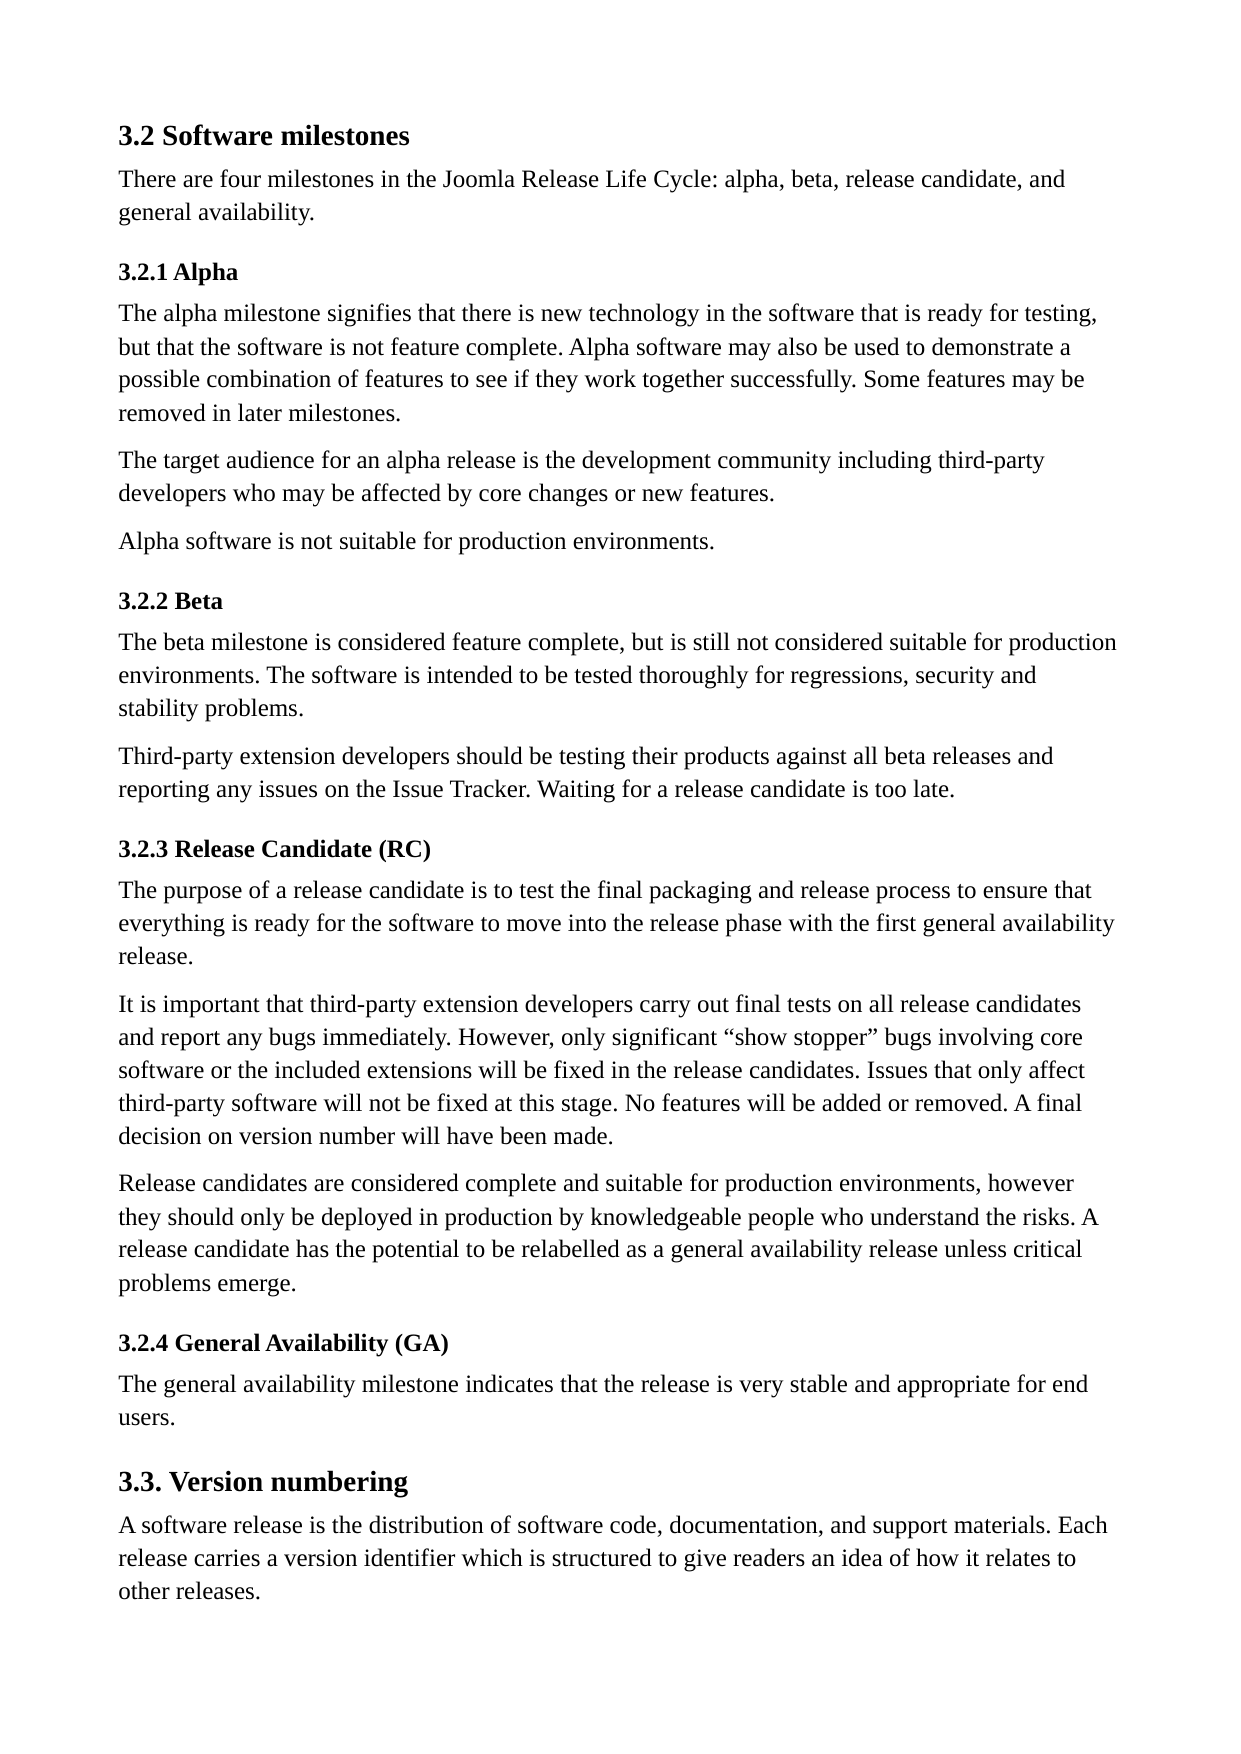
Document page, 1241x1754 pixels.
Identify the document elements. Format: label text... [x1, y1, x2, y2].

text The purpose of a release candidate is to test the final packaging and release process to ensure that everything is ready for the software to move into the release phase with the first general availability release. [118, 875, 1122, 970]
text The general availability milestone indicates that the release is very stable and appropriate for end users. [118, 1369, 1122, 1431]
text Alpha software is not suitable for production environments. [118, 526, 1122, 554]
text The beta milestone is considered feature complete, but is still not considered suitable for production environments. The software is intended to be tested thoroughly for regressions, security and stability problems. [118, 627, 1122, 722]
subtitle 3.3. Version numbering [118, 1464, 1122, 1498]
text It is important that third-party extension developers carry out final tests on all release candidates and report any bugs immediately. However, only significant “show stopper” bugs involving core software or the included extensions will be fixed in the release candidates. Issues that only affect third-party software will not be fixed at this stage. No features will be added or removed. A final decision on version number will have been made. [118, 989, 1122, 1150]
text A software release is the distribution of software code, documentation, and support materials. Each release carries a version identifier which is structured to give readers an idea of how it relates to other releases. [118, 1510, 1122, 1605]
text Third-party extension developers should be testing their products against all beta releases and reporting any issues on the Issue Tracker. Waiting for a release candidate is too late. [118, 741, 1122, 803]
text The target audience for an alpha release is the development community including third-party developers who may be affected by core changes or new features. [118, 445, 1122, 507]
text The alpha milestone signifies that there is new technology in the software that is ready for testing, but that the software is not feature complete. Alpha software may also be used to demonstrate a possible combination of features to see if they work together successfully. Some features may be removed in later milestones. [118, 298, 1122, 426]
subtitle 3.2.3 Release Candidate (RC) [118, 834, 1122, 863]
subtitle 3.2.4 General Availability (GA) [118, 1328, 1122, 1356]
text There are four milestones in the Joomla Release Life Cycle: alpha, beta, release candidate, and general availability. [118, 164, 1122, 226]
subtitle 3.2 Software milestones [118, 118, 1122, 152]
subtitle 3.2.2 Beta [118, 586, 1122, 615]
subtitle 3.2.1 Alpha [118, 257, 1122, 286]
text Release candidates are considered complete and suitable for production environments, however they should only be deployed in production by knowledgeable people who understand the risks. A release candidate has the potential to be relabelled as a general availability release unless critical problems emerge. [118, 1168, 1122, 1296]
